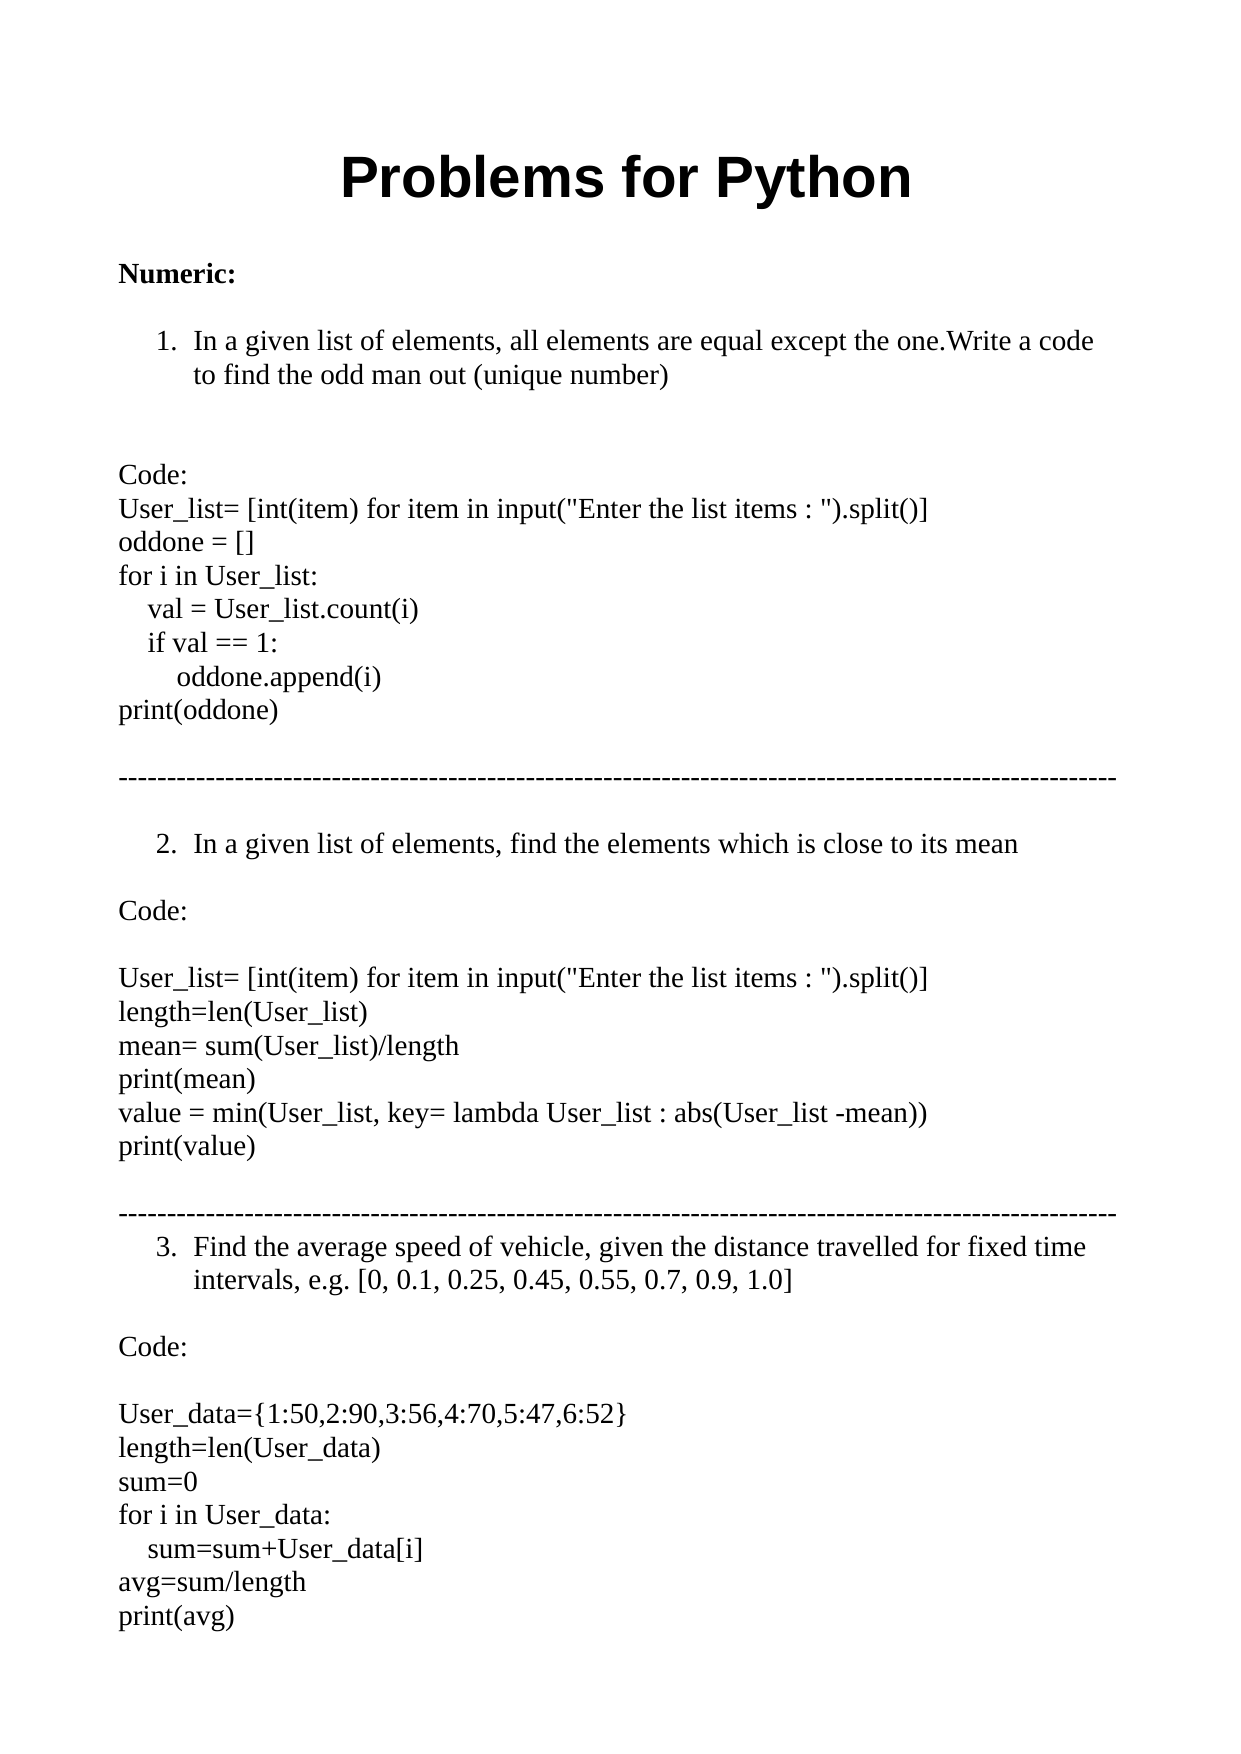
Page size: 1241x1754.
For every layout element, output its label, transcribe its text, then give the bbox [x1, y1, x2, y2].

list In a given list of elements, all elements are equal except the one.Write a code to find the odd man out (unique number) [156, 323, 1122, 390]
text for i in User_list: [118, 558, 1122, 592]
text User_list= [int(item) for item in input("Enter the list items : ").split()] [118, 961, 1122, 994]
text if val == 1: [118, 625, 1122, 659]
title Problems for Python [118, 143, 1122, 210]
text Code: [118, 893, 1122, 927]
list In a given list of elements, find the elements which is close to its mean [156, 826, 1122, 860]
text sum=0 [118, 1464, 1122, 1497]
text User_list= [int(item) for item in input("Enter the list items : ").split()] [118, 491, 1122, 524]
text Code: [118, 1329, 1122, 1363]
text Code: [118, 457, 1122, 491]
text print(mean) [118, 1061, 1122, 1095]
text print(value) [118, 1128, 1122, 1162]
text sum=sum+User_data[i] [118, 1531, 1122, 1564]
text for i in User_data: [118, 1497, 1122, 1531]
text oddone = [] [118, 524, 1122, 558]
text ------------------------------------------------------------------------------------------------------- [118, 759, 1122, 793]
text Numeric: [118, 256, 1122, 290]
text User_data={1:50,2:90,3:56,4:70,5:47,6:52} [118, 1397, 1122, 1430]
text length=len(User_list) [118, 994, 1122, 1028]
text value = min(User_list, key= lambda User_list : abs(User_list -mean)) [118, 1095, 1122, 1128]
text val = User_list.count(i) [118, 592, 1122, 625]
text oddone.append(i) [118, 659, 1122, 692]
text print(avg) [118, 1598, 1122, 1631]
text mean= sum(User_list)/length [118, 1028, 1122, 1061]
text avg=sum/length [118, 1564, 1122, 1598]
text length=len(User_data) [118, 1430, 1122, 1464]
list Find the average speed of vehicle, given the distance travelled for fixed time intervals, e.g. [0, 0.1, 0.25, 0.45, 0.55, 0.7, 0.9, 1.0] [156, 1229, 1122, 1296]
text print(oddone) [118, 692, 1122, 726]
text ------------------------------------------------------------------------------------------------------- [118, 1195, 1122, 1229]
